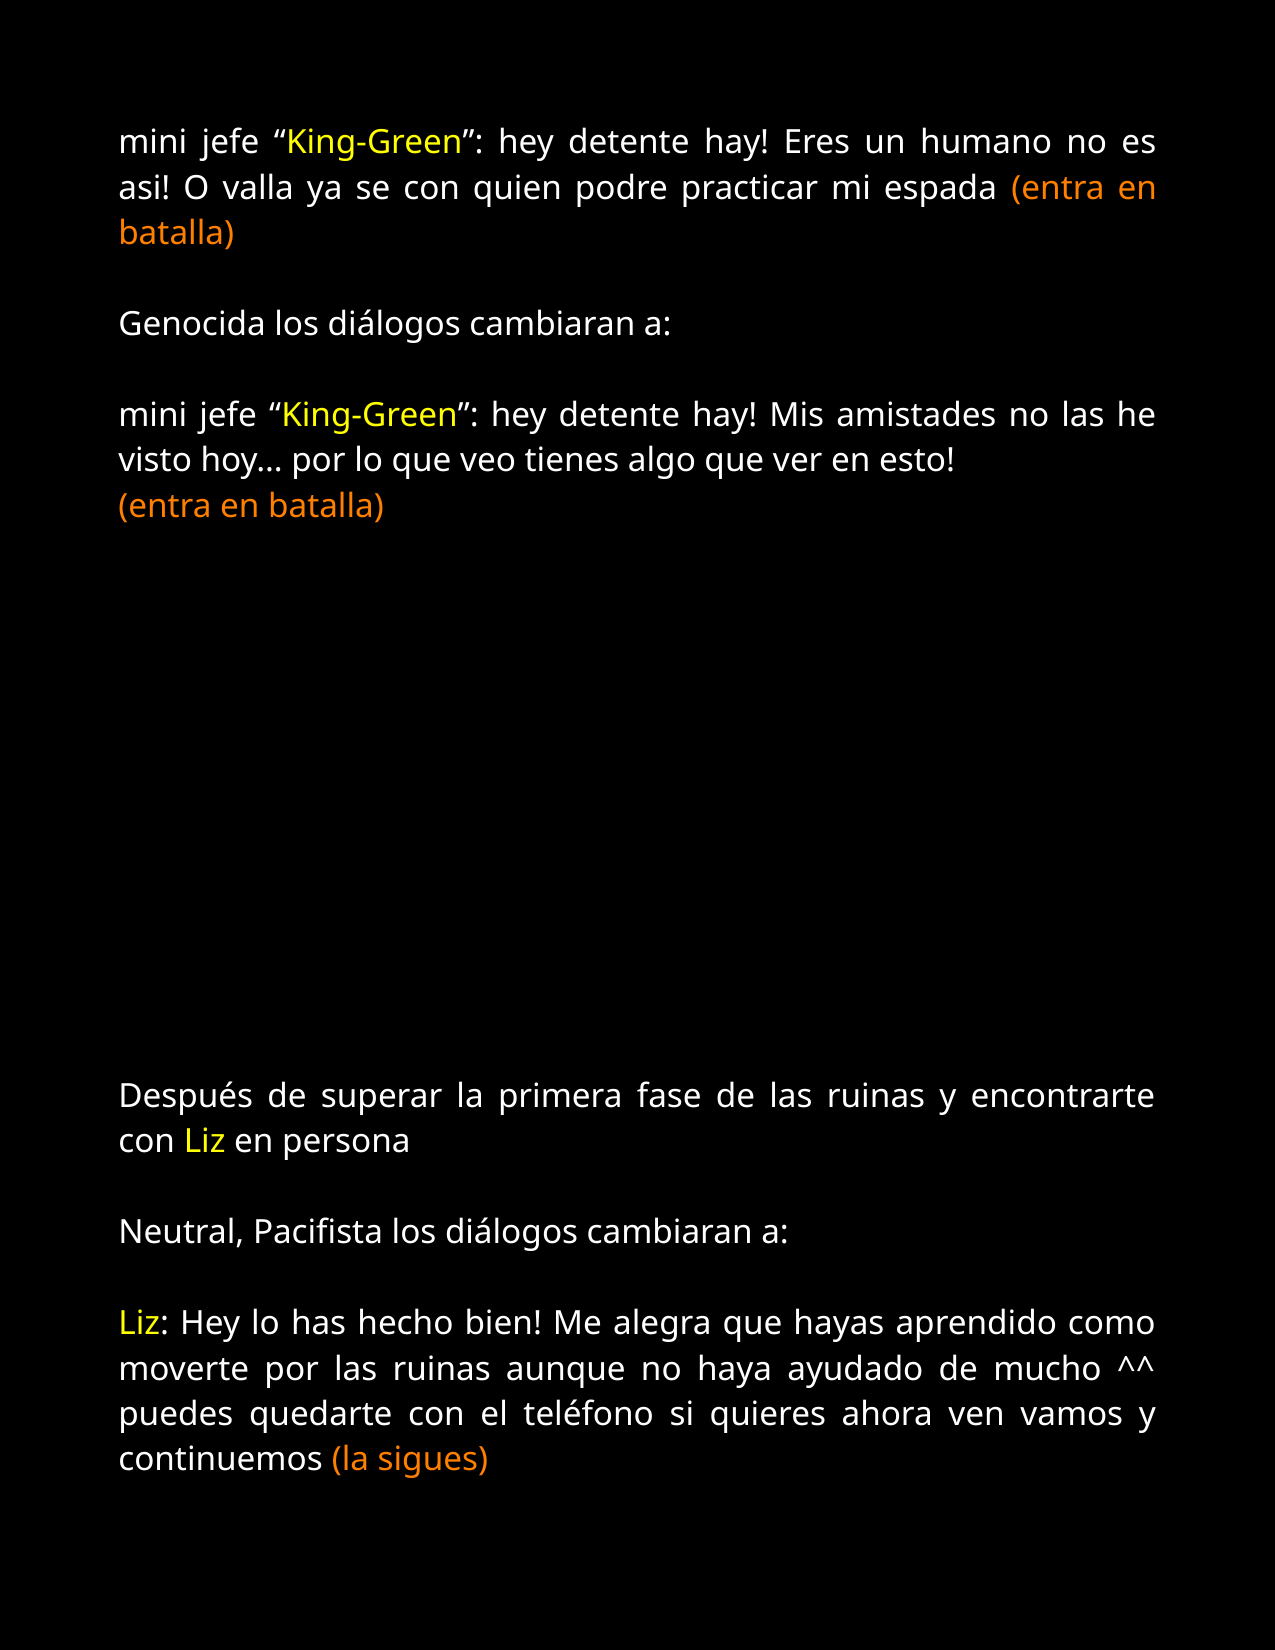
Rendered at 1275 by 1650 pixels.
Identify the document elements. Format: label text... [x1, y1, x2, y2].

text Neutral, Pacifista los diálogos cambiaran a: [118, 1208, 1157, 1253]
text Después de superar la primera fase de las ruinas y encontrarte con Liz en persona [118, 1072, 1157, 1163]
text Genocida los diálogos cambiaran a: [118, 300, 1157, 345]
text mini jefe “King-Green”: hey detente hay! Eres un humano no es asi! O valla ya se con quien podre practicar mi espada (entra en batalla) [118, 118, 1157, 254]
text (entra en batalla) [118, 481, 1157, 527]
text Liz: Hey lo has hecho bien! Me alegra que hayas aprendido como moverte por las ruinas aunque no haya ayudado de mucho ^^ puedes quedarte con el teléfono si quieres ahora ven vamos y continuemos (la sigues) [118, 1299, 1157, 1481]
text mini jefe “King-Green”: hey detente hay! Mis amistades no las he visto hoy… por lo que veo tienes algo que ver en esto! [118, 391, 1157, 481]
